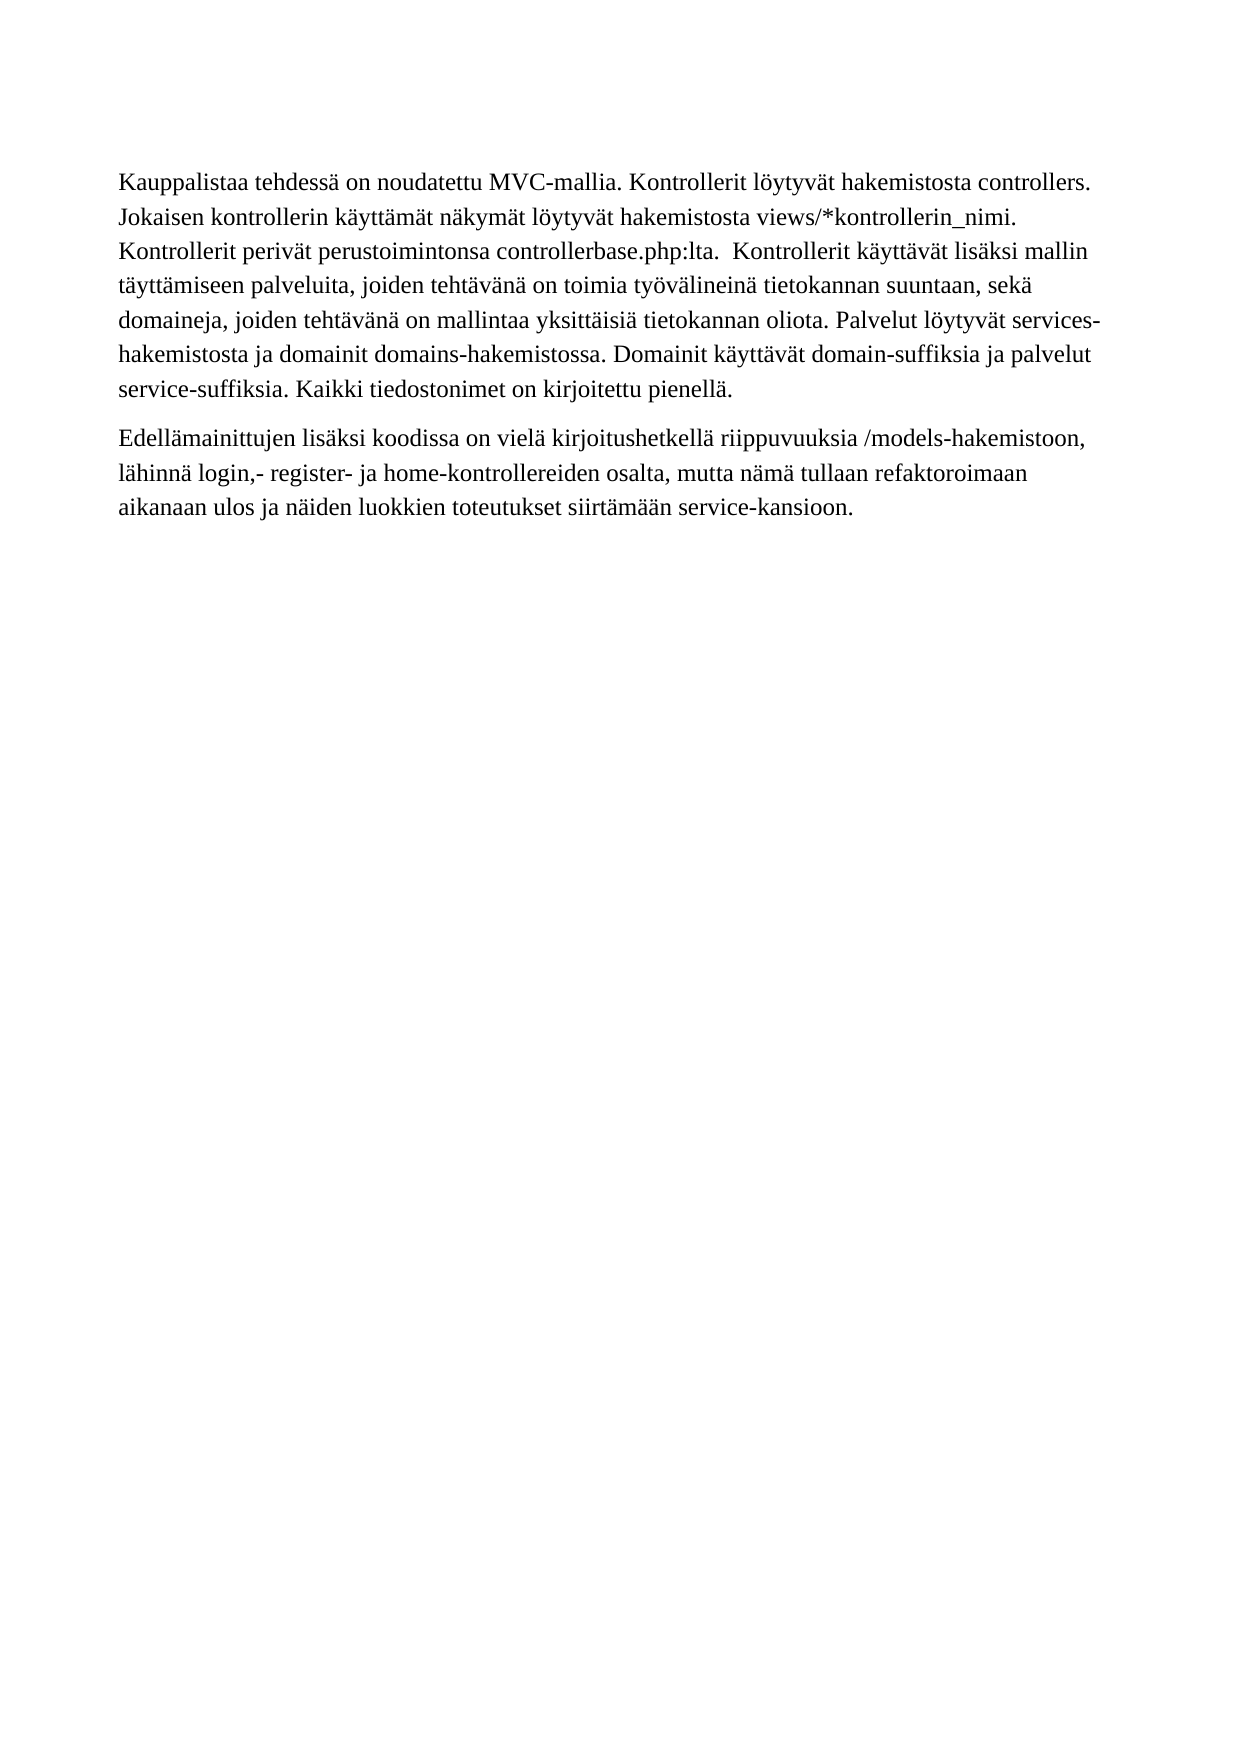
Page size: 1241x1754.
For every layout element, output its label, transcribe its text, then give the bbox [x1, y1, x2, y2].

text Kauppalistaa tehdessä on noudatettu MVC-mallia. Kontrollerit löytyvät hakemistosta controllers. Jokaisen kontrollerin käyttämät näkymät löytyvät hakemistosta views/*kontrollerin_nimi. Kontrollerit perivät perustoimintonsa controllerbase.php:lta. Kontrollerit käyttävät lisäksi mallin täyttämiseen palveluita, joiden tehtävänä on toimia työvälineinä tietokannan suuntaan, sekä domaineja, joiden tehtävänä on mallintaa yksittäisiä tietokannan oliota. Palvelut löytyvät services-hakemistosta ja domainit domains-hakemistossa. Domainit käyttävät domain-suffiksia ja palvelut service-suffiksia. Kaikki tiedostonimet on kirjoitettu pienellä. [118, 167, 1122, 403]
text Edellämainittujen lisäksi koodissa on vielä kirjoitushetkellä riippuvuuksia /models-hakemistoon, lähinnä login,- register- ja home-kontrollereiden osalta, mutta nämä tullaan refaktoroimaan aikanaan ulos ja näiden luokkien toteutukset siirtämään service-kansioon. [118, 423, 1122, 521]
